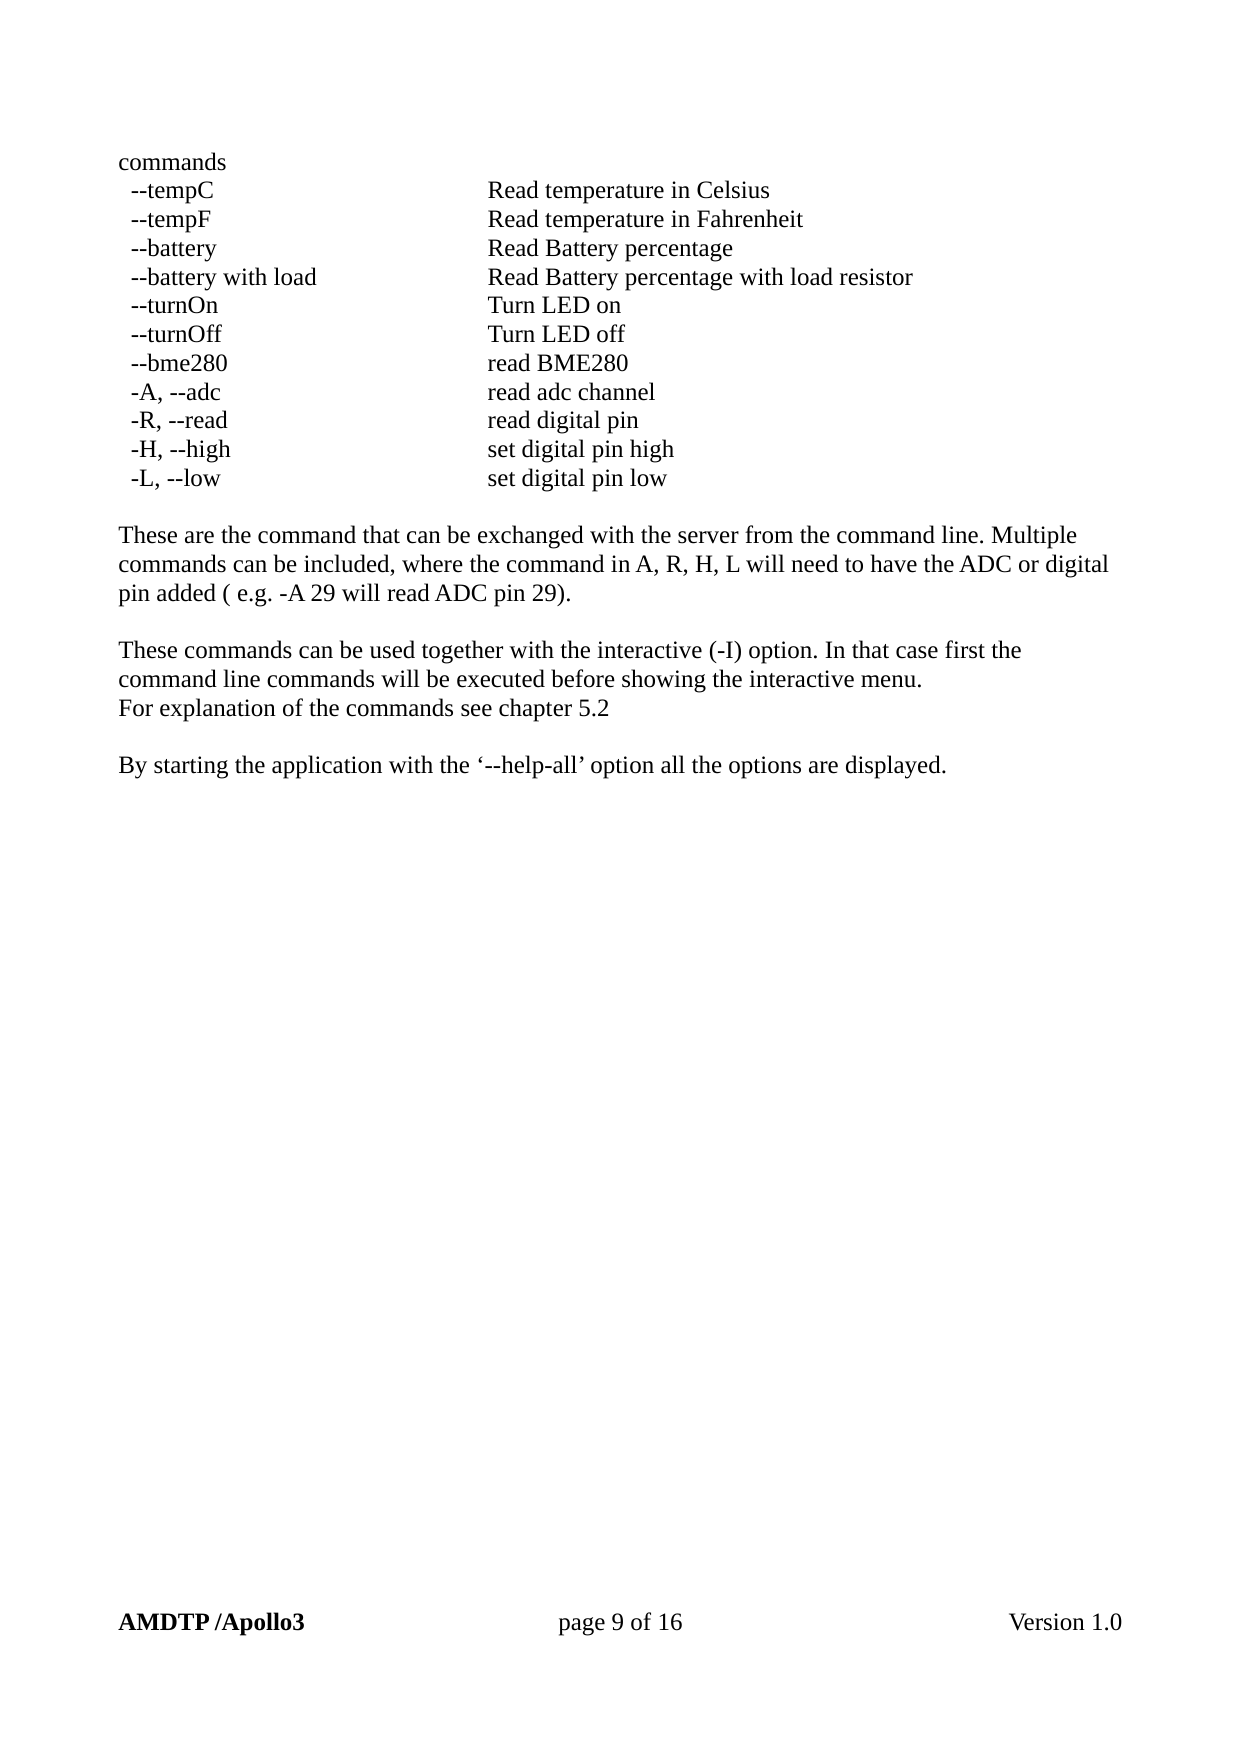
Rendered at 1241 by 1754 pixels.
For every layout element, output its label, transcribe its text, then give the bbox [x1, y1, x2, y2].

text -A, --adc read adc channel [118, 377, 1122, 406]
text --tempC Read temperature in Celsius [118, 176, 1122, 204]
text --tempF Read temperature in Fahrenheit [118, 204, 1122, 233]
text -H, --high set digital pin high [118, 434, 1122, 463]
text commands [118, 147, 1122, 176]
text --turnOn Turn LED on [118, 291, 1122, 319]
text --battery Read Battery percentage [118, 233, 1122, 262]
text -R, --read read digital pin [118, 406, 1122, 434]
text For explanation of the commands see chapter 5.2 [118, 693, 1122, 722]
text These are the command that can be exchanged with the server from the command line. Multiple commands can be included, where the command in A, R, H, L will need to have the ADC or digital pin added ( e.g. -A 29 will read ADC pin 29). [118, 521, 1122, 607]
text -L, --low set digital pin low [118, 463, 1122, 492]
text --turnOff Turn LED off [118, 319, 1122, 348]
text --bme280 read BME280 [118, 348, 1122, 377]
text By starting the application with the ‘--help-all’ option all the options are displayed. [118, 751, 1122, 779]
text --battery with load Read Battery percentage with load resistor [118, 262, 1122, 291]
text These commands can be used together with the interactive (-I) option. In that case first the command line commands will be executed before showing the interactive menu. [118, 636, 1122, 693]
